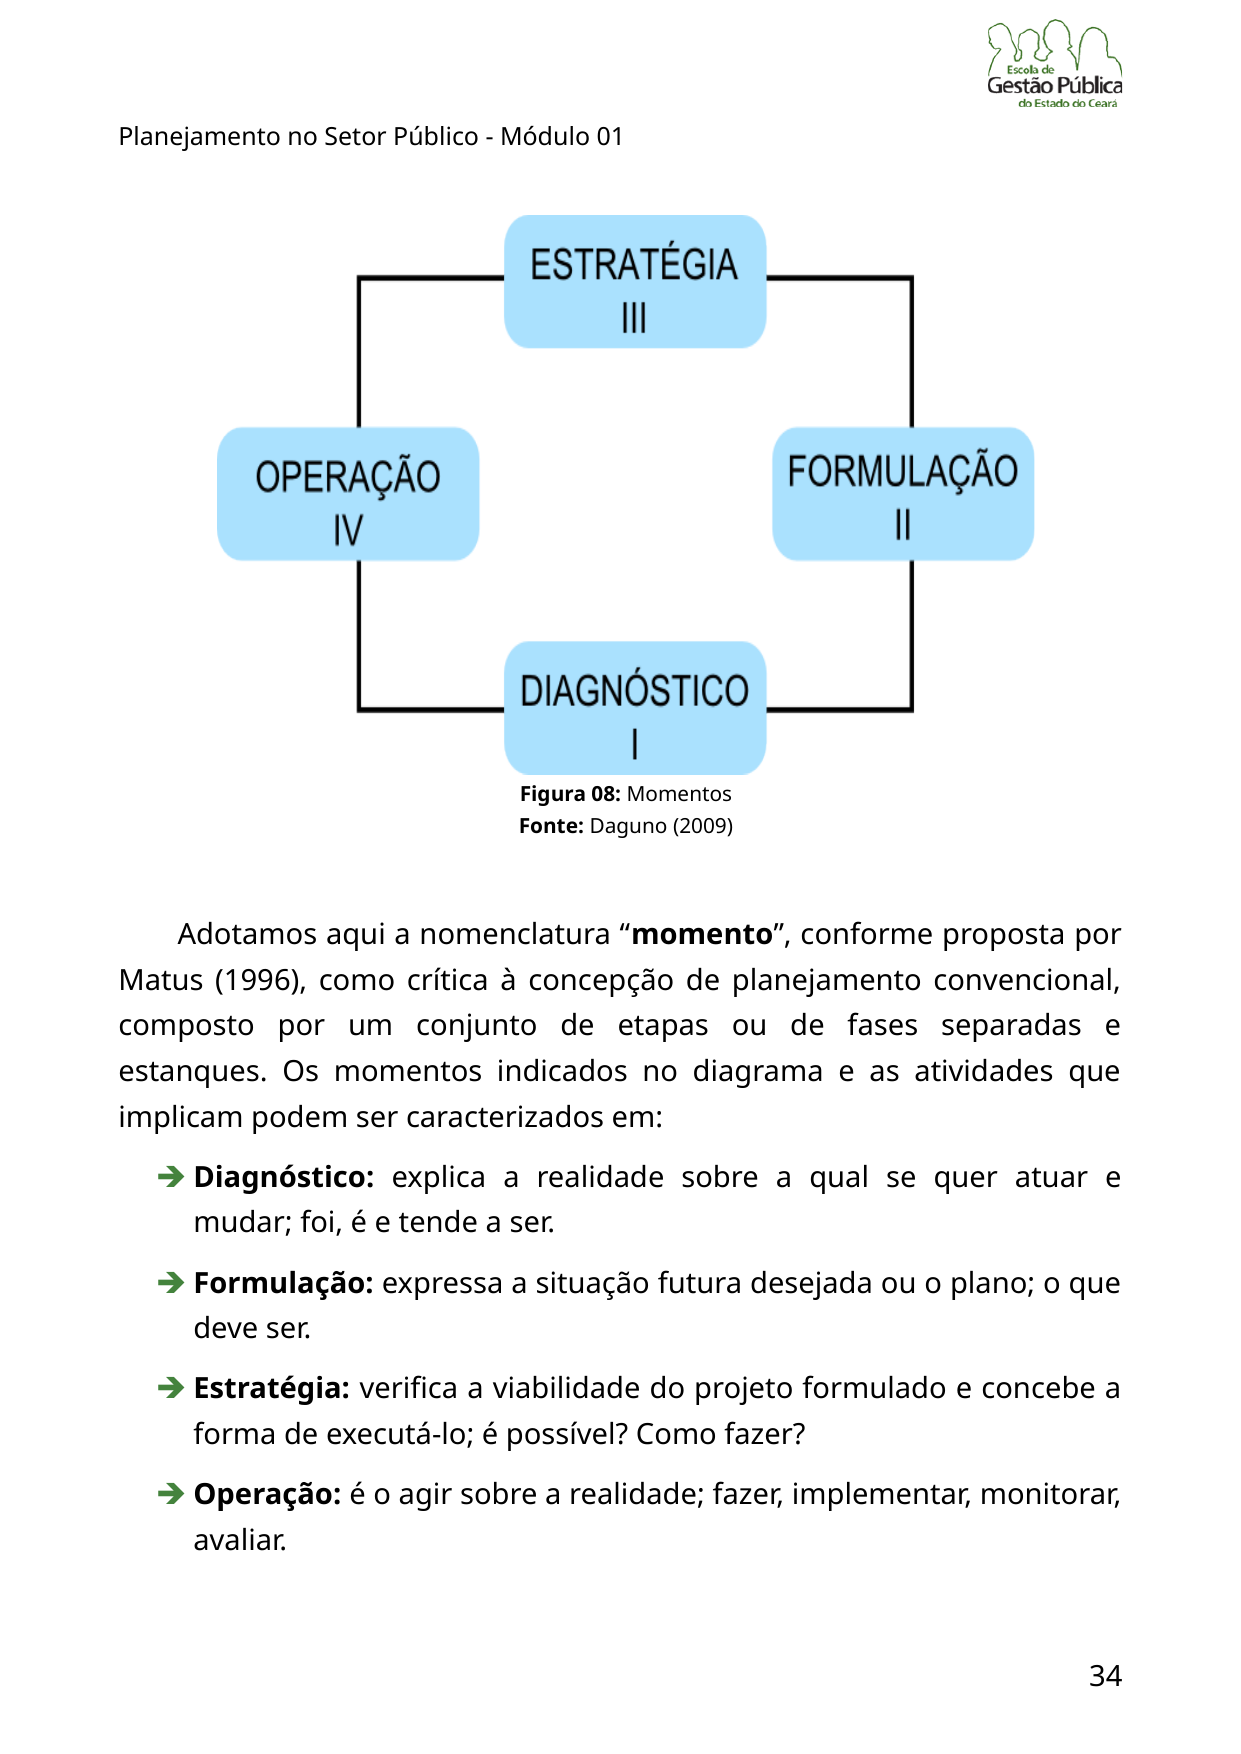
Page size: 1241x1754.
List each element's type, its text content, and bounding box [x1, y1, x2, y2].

picture [217, 215, 1035, 775]
list Operação: é o agir sobre a realidade; fazer, implementar, monitorar, avaliar. [156, 1473, 1122, 1559]
text Figura 08: Momentos Fonte: Daguno (2009) [213, 206, 1038, 840]
list Diagnóstico: explica a realidade sobre a qual se quer atuar e mudar; foi, é e tende a ser. [156, 1156, 1122, 1241]
list Estratégia: verifica a viabilidade do projeto formulado e concebe a forma de executá-lo; é possível? Como fazer? [156, 1368, 1122, 1453]
text Adotamos aqui a nomenclatura “momento”, conforme proposta por Matus (1996), como crítica à concepção de planejamento convencional, composto por um conjunto de etapas ou de fases separadas e estanques. Os momentos indicados no diagrama e as atividades que implicam podem ser caracterizados em: [118, 913, 1122, 1136]
list Formulação: expressa a situação futura desejada ou o plano; o que deve ser. [156, 1262, 1122, 1347]
picture [118, 19, 1123, 107]
